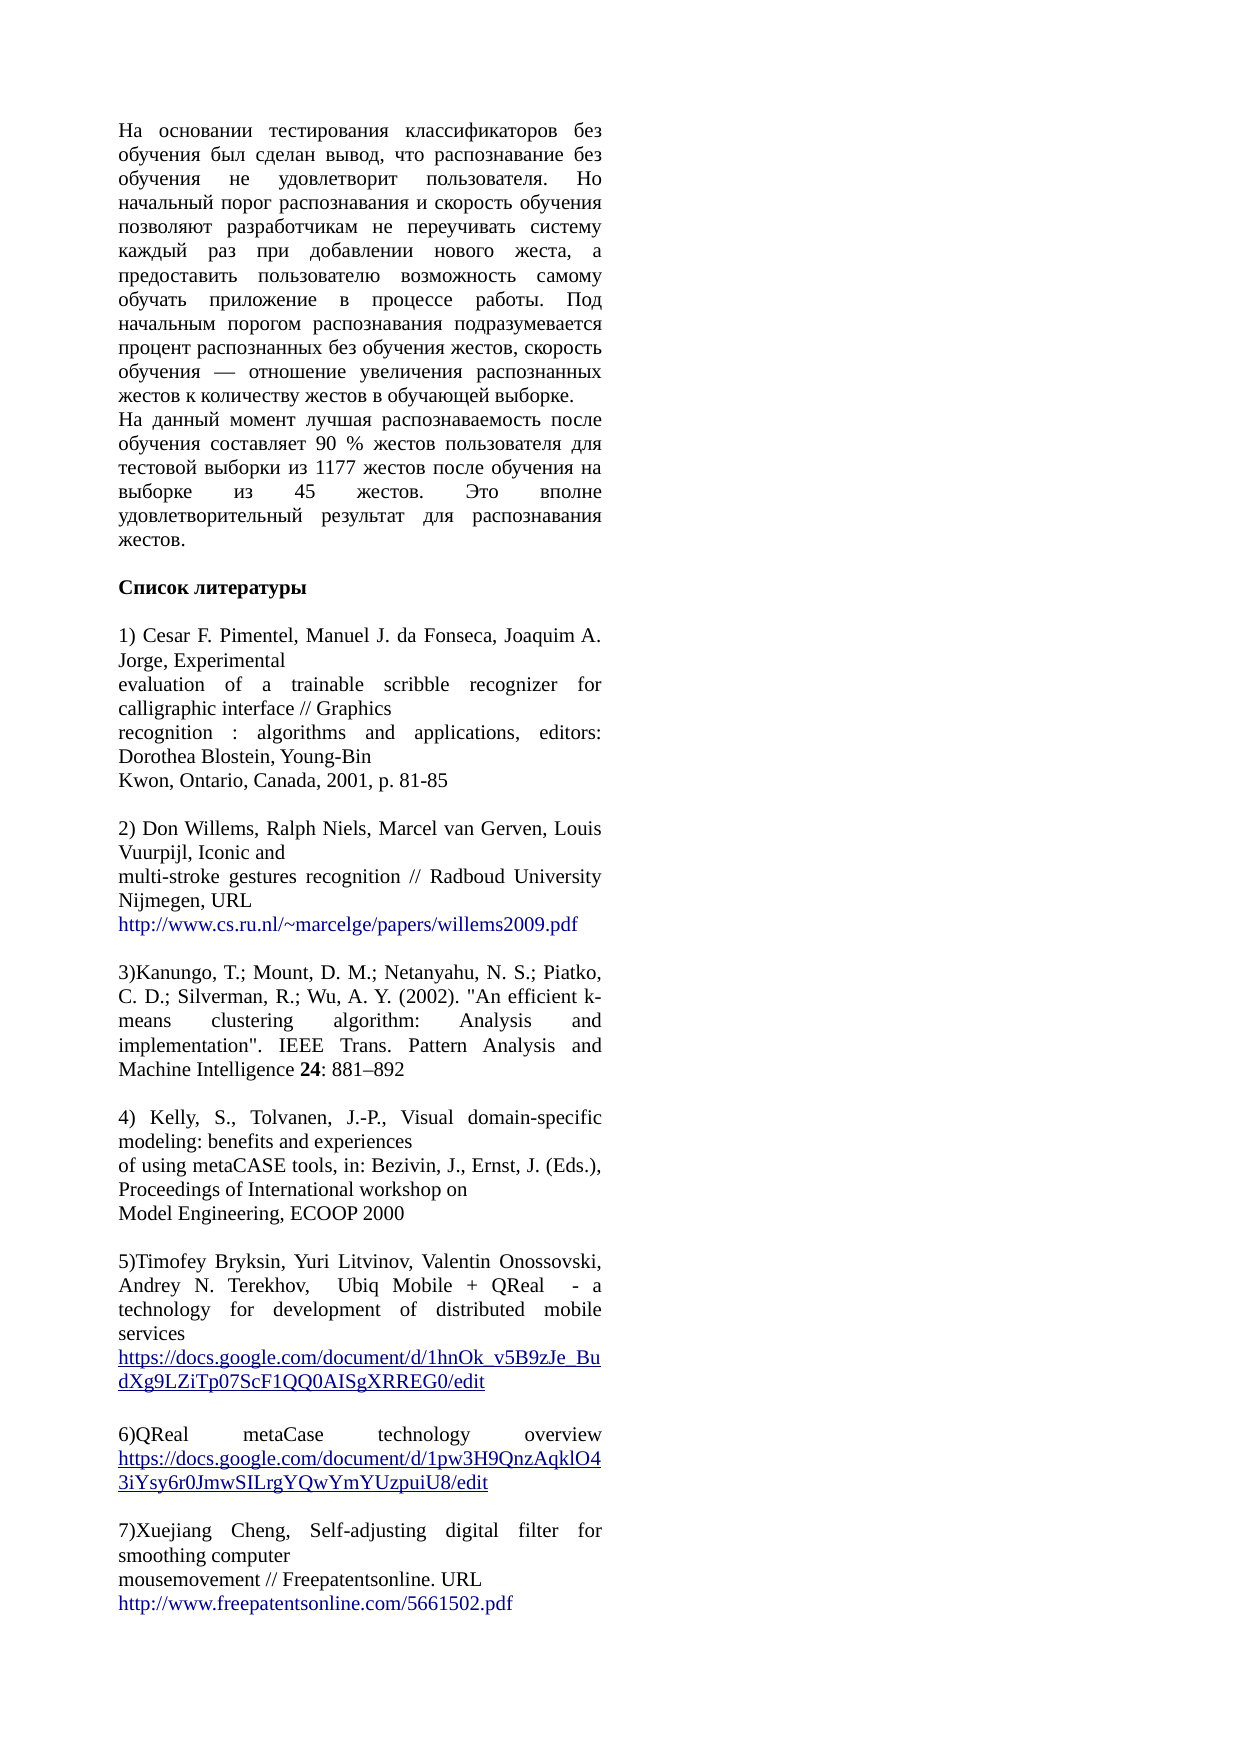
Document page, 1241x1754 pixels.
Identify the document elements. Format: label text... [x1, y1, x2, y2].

text http://www.cs.ru.nl/~marcelge/papers/willems2009.pdf [118, 912, 602, 936]
text 7)Xuejiang Cheng, Self-adjusting digital filter for smoothing computer [118, 1518, 602, 1567]
text multi-stroke gestures recognition // Radboud University Nijmegen, URL [118, 864, 602, 912]
text mousemovement // Freepatentsonline. URL [118, 1567, 602, 1591]
text 3)Kanungo, T.; Mount, D. M.; Netanyahu, N. S.; Piatko, C. D.; Silverman, R.; Wu, A. Y. (2002). "An efficient k-means clustering algorithm: Analysis and implementation". IEEE Trans. Pattern Analysis and Machine Intelligence 24: 881–892 [118, 960, 602, 1081]
text Model Engineering, ECOOP 2000 [118, 1201, 602, 1225]
text evaluation of a trainable scribble recognizer for calligraphic interface // Graphics [118, 672, 602, 720]
text of using metaCASE tools, in: Bezivin, J., Ernst, J. (Eds.), Proceedings of International workshop on [118, 1153, 602, 1201]
text Список литературы [118, 575, 602, 599]
text 5)Timofey Bryksin, Yuri Litvinov, Valentin Onossovski, Andrey N. Terekhov, Ubiq Mobile + QReal - a technology for development of distributed mobile services https://docs.google.com/document/d/1hnOk_v5B9zJe_BudXg9LZiTp07ScF1QQ0AISgXRREG0/edit [118, 1249, 602, 1393]
text Kwon, Ontario, Canada, 2001, p. 81-85 [118, 768, 602, 792]
text 6)QReal metaCase technology overview https://docs.google.com/document/d/1pw3H9QnzAqklO43iYsy6r0JmwSILrgYQwYmYUzpuiU8/edit [118, 1422, 602, 1494]
text На данный момент лучшая распознаваемость после обучения составляет 90 % жестов пользователя для тестовой выборки из 1177 жестов после обучения на выборке из 45 жестов. Это вполне удовлетворительный результат для распознавания жестов. [118, 407, 602, 551]
text 1) Cesar F. Pimentel, Manuel J. da Fonseca, Joaquim A. Jorge, Experimental [118, 623, 602, 672]
text 4) Kelly, S., Tolvanen, J.-P., Visual domain-specific modeling: benefits and experiences [118, 1105, 602, 1153]
text На основании тестирования классификаторов без обучения был сделан вывод, что распознавание без обучения не удовлетворит пользователя. Но начальный порог распознавания и скорость обучения позволяют разработчикам не переучивать систему каждый раз при добавлении нового жеста, а предоставить пользователю возможность самому обучать приложение в процессе работы. Под начальным порогом распознавания подразумевается процент распознанных без обучения жестов, скорость обучения — отношение увеличения распознанных жестов к количеству жестов в обучающей выборке. [118, 118, 602, 407]
text recognition : algorithms and applications, editors: Dorothea Blostein, Young-Bin [118, 720, 602, 768]
text http://www.freepatentsonline.com/5661502.pdf [118, 1591, 602, 1615]
text 2) Don Willems, Ralph Niels, Marcel van Gerven, Louis Vuurpijl, Iconic and [118, 816, 602, 864]
